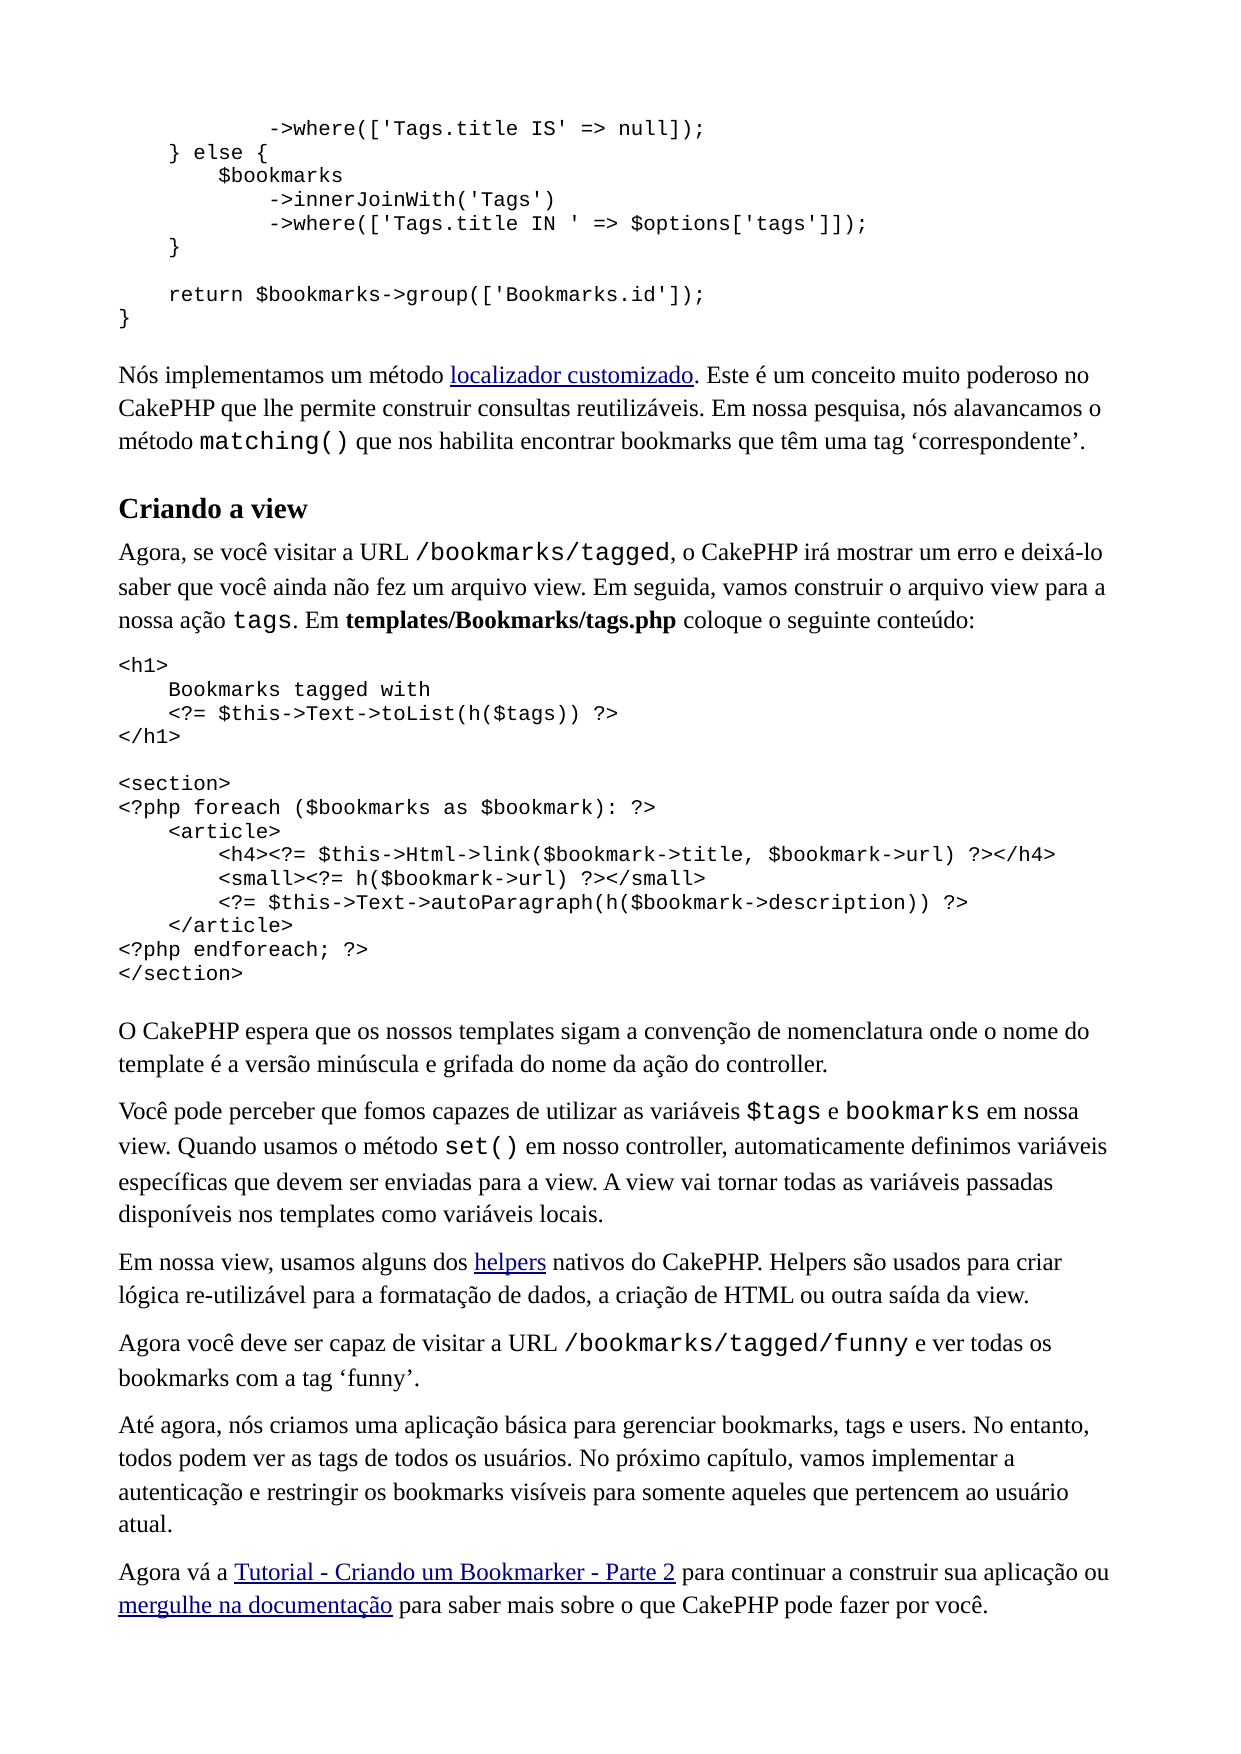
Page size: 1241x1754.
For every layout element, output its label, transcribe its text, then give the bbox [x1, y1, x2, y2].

text } [118, 236, 1122, 260]
text Em nossa view, usamos alguns dos helpers nativos do CakePHP. Helpers são usados para criar lógica re-utilizável para a formatação de dados, a criação de HTML ou outra saída da view. [118, 1247, 1122, 1309]
text ->where(['Tags.title IS' => null]); [118, 118, 1122, 142]
text Agora vá a Tutorial - Criando um Bookmarker - Parte 2 para continuar a construir sua aplicação ou mergulhe na documentação para saber mais sobre o que CakePHP pode fazer por você. [118, 1557, 1122, 1619]
text return $bookmarks->group(['Bookmarks.id']); [118, 284, 1122, 307]
text Você pode perceber que fomos capazes de utilizar as variáveis $tags e bookmarks em nossa view. Quando usamos o método set() em nosso controller, automaticamente definimos variáveis específicas que devem ser enviadas para a view. A view vai tornar todas as variáveis passadas disponíveis nos templates como variáveis locais. [118, 1096, 1122, 1228]
text Agora, se você visitar a URL /bookmarks/tagged, o CakePHP irá mostrar um erro e deixá-lo saber que você ainda não fez um arquivo view. Em seguida, vamos construir o arquivo view para a nossa ação tags. Em templates/Bookmarks/tags.php coloque o seguinte conteúdo: [118, 537, 1122, 636]
text <h4><?= $this->Html->link($bookmark->title, $bookmark->url) ?></h4> [118, 844, 1122, 868]
text </section> [118, 963, 1122, 986]
text Nós implementamos um método localizador customizado. Este é um conceito muito poderoso no CakePHP que lhe permite construir consultas reutilizáveis. Em nossa pesquisa, nós alavancamos o método matching() que nos habilita encontrar bookmarks que têm uma tag ‘correspondente’. [118, 360, 1122, 457]
text <h1> [118, 655, 1122, 679]
text <small><?= h($bookmark->url) ?></small> [118, 868, 1122, 892]
text <article> [118, 821, 1122, 844]
text $bookmarks [118, 165, 1122, 189]
text </article> [118, 915, 1122, 939]
subtitle Criando a view [118, 491, 1122, 524]
text } [118, 307, 1122, 331]
text <section> [118, 773, 1122, 797]
text </h1> [118, 726, 1122, 750]
text <?php foreach ($bookmarks as $bookmark): ?> [118, 797, 1122, 821]
text <?= $this->Text->autoParagraph(h($bookmark->description)) ?> [118, 892, 1122, 915]
text ->where(['Tags.title IN ' => $options['tags']]); [118, 213, 1122, 236]
text Até agora, nós criamos uma aplicação básica para gerenciar bookmarks, tags e users. No entanto, todos podem ver as tags de todos os usuários. No próximo capítulo, vamos implementar a autenticação e restringir os bookmarks visíveis para somente aqueles que pertencem ao usuário atual. [118, 1411, 1122, 1538]
text <?= $this->Text->toList(h($tags)) ?> [118, 702, 1122, 726]
text } else { [118, 142, 1122, 165]
text <?php endforeach; ?> [118, 939, 1122, 963]
text ->innerJoinWith('Tags') [118, 189, 1122, 213]
text Agora você deve ser capaz de visitar a URL /bookmarks/tagged/funny e ver todas os bookmarks com a tag ‘funny’. [118, 1328, 1122, 1392]
text Bookmarks tagged with [118, 679, 1122, 702]
text O CakePHP espera que os nossos templates sigam a convenção de nomenclatura onde o nome do template é a versão minúscula e grifada do nome da ação do controller. [118, 1016, 1122, 1077]
